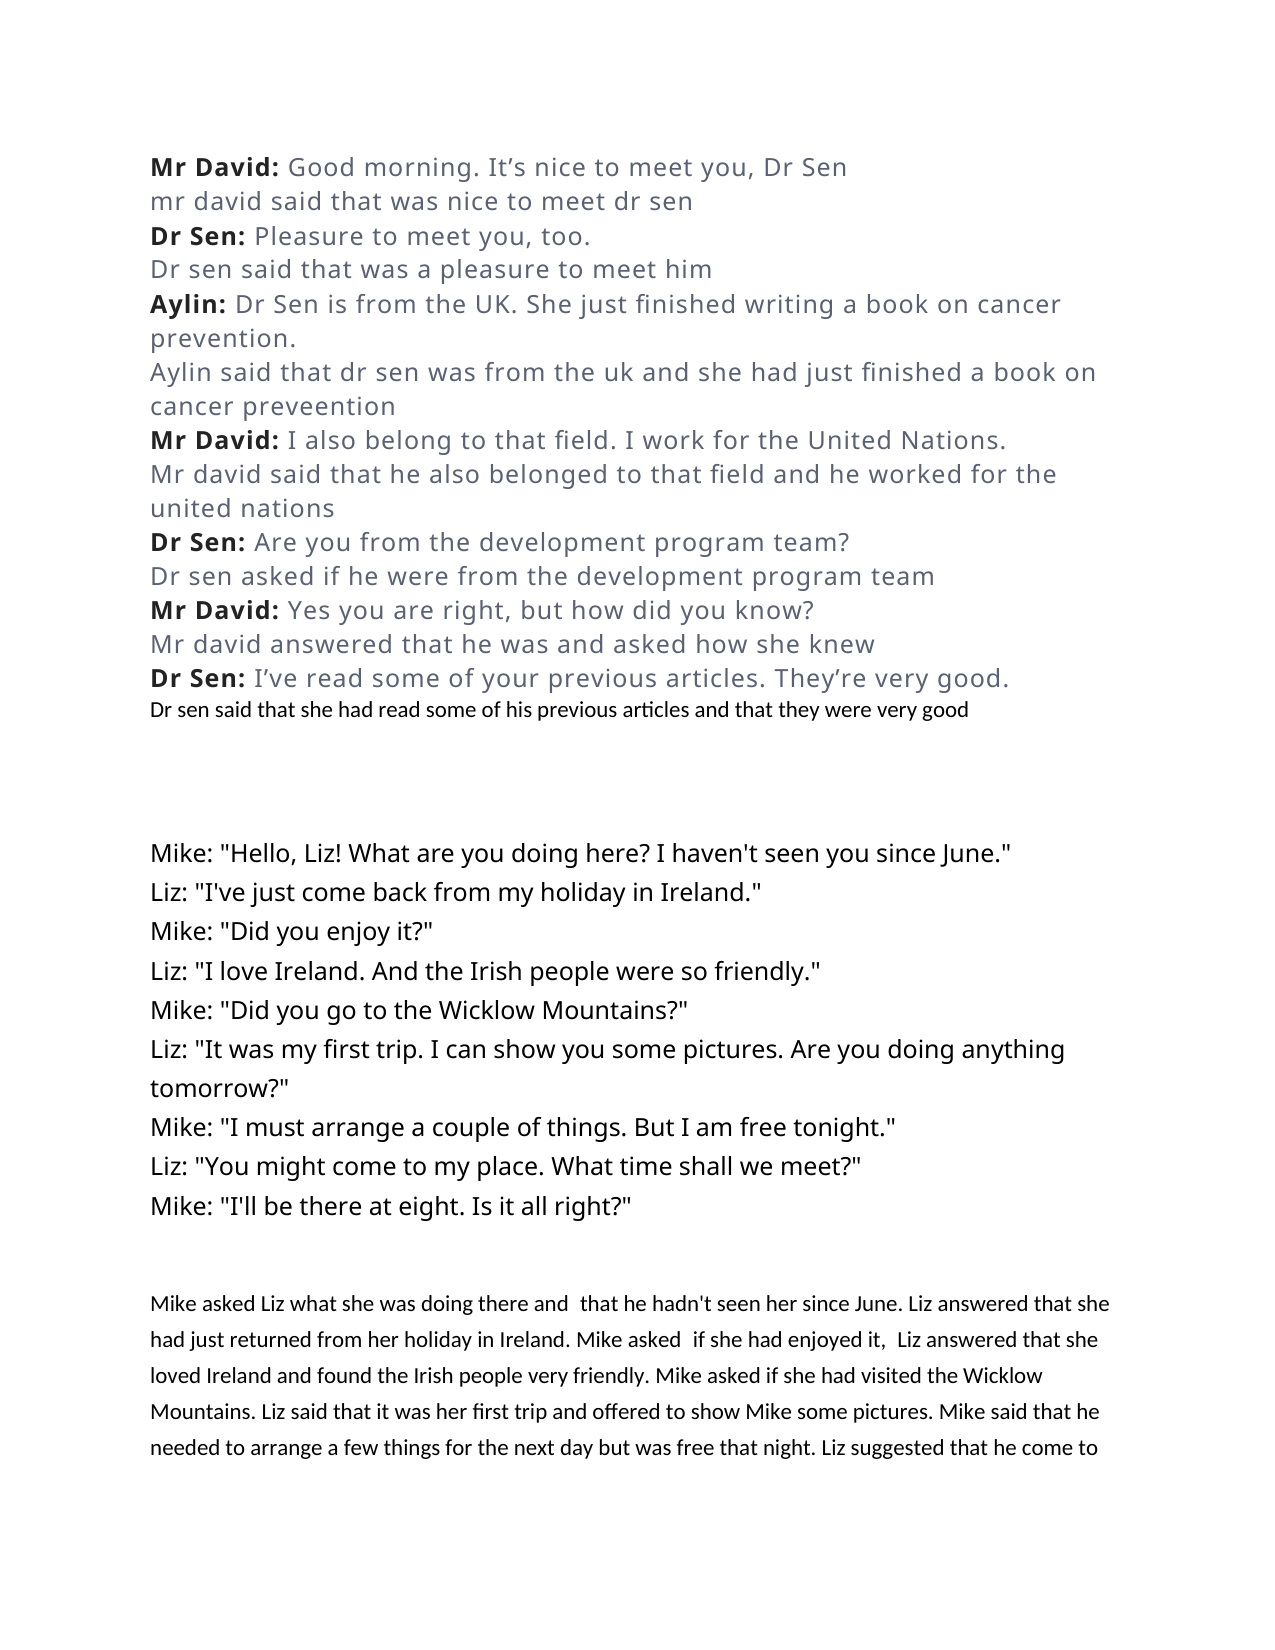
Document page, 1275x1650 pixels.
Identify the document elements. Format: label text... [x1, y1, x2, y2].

text Dr sen said that was a pleasure to meet him [150, 252, 1125, 286]
text Aylin said that dr sen was from the uk and she had just finished a book on cancer preveention [150, 354, 1125, 422]
text Dr Sen: Pleasure to meet you, too. [150, 218, 1125, 252]
text Dr sen asked if he were from the development program team [150, 559, 1125, 593]
text Dr Sen: Are you from the development program team? [150, 525, 1125, 559]
text mr david said that was nice to meet dr sen [150, 184, 1125, 218]
text Dr Sen: I’ve read some of your previous articles. They’re very good. [150, 661, 1125, 695]
text Mr david answered that he was and asked how she knew [150, 627, 1125, 661]
text Mr david said that he also belonged to that field and he worked for the united nations [150, 457, 1125, 525]
text Mr David: Yes you are right, but how did you know? [150, 593, 1125, 627]
text Aylin: Dr Sen is from the UK. She just finished writing a book on cancer prevention. [150, 286, 1125, 354]
text Mike: "Hello, Liz! What are you doing here? I haven't seen you since June." Liz: "I've just come back from my holiday in Ireland." Mike: "Did you enjoy it?" Liz: "I love Ireland. And the Irish people were so friendly." Mike: "Did you go to the Wicklow Mountains?" Liz: "It was my first trip. I can show you some pictures. Are you doing anything tomorrow?" Mike: "I must arrange a couple of things. But I am free tonight." Liz: "You might come to my place. What time shall we meet?" Mike: "I'll be there at eight. Is it all right?" [150, 836, 1125, 1222]
text Dr sen said that she had read some of his previous articles and that they were very good [150, 695, 1125, 723]
text Mr David: Good morning. It’s nice to meet you, Dr Sen [150, 150, 1125, 184]
text Mr David: I also belong to that field. I work for the United Nations. [150, 422, 1125, 457]
text Mike asked Liz what she was doing there and that he hadn't seen her since June. Liz answered that she had just returned from her holiday in Ireland. Mike asked if she had enjoyed it, Liz answered that she loved Ireland and found the Irish people very friendly. Mike asked if she had visited the Wicklow Mountains. Liz said that it was her first trip and offered to show Mike some pictures. Mike said that he needed to arrange a few things for the next day but was free that night. Liz suggested that he come to [150, 1289, 1125, 1461]
